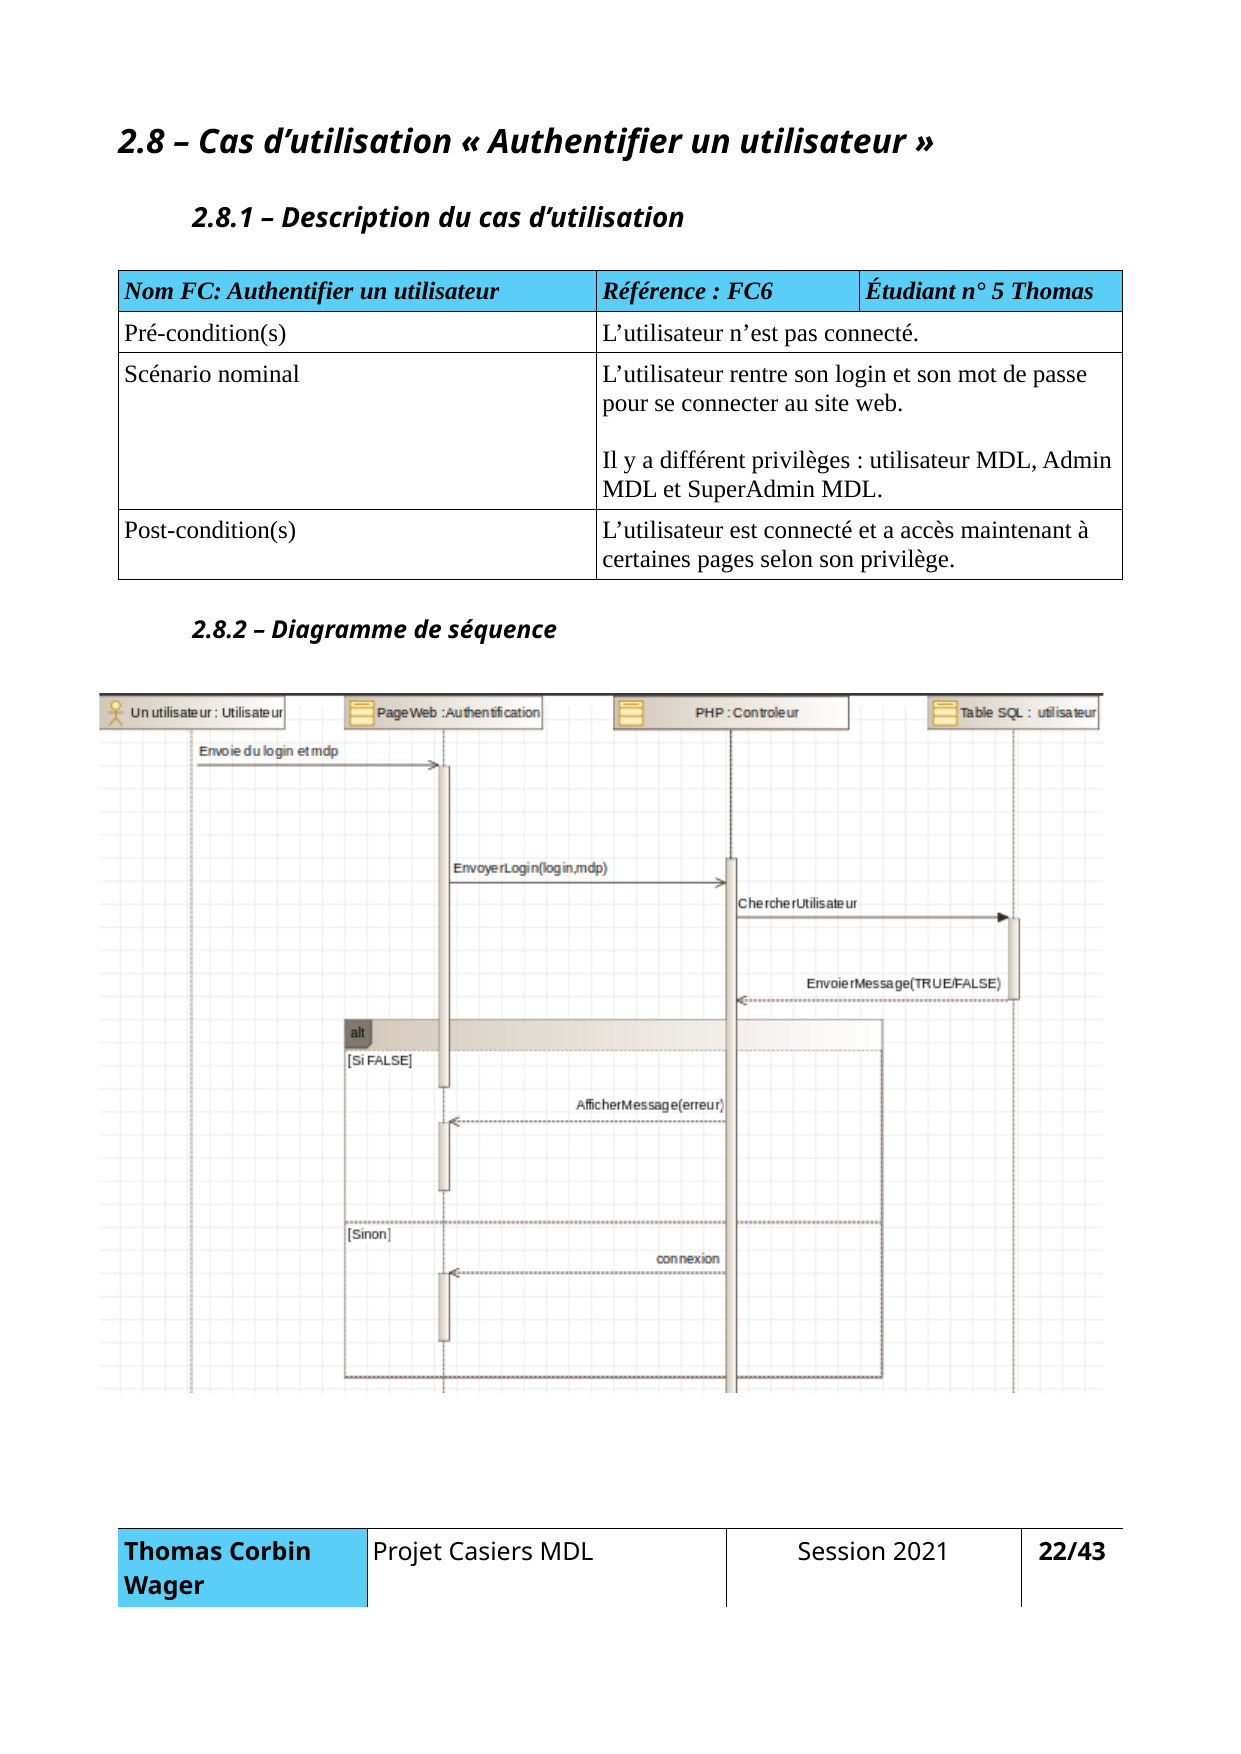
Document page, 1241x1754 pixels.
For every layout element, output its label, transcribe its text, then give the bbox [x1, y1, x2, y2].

table_cell L’utilisateur rentre son login et son mot de passe pour se connecter au site web. Il y a différent privilèges : utilisateur MDL, Admin MDL et SuperAdmin MDL. [597, 353, 1122, 508]
subtitle 2.8 – Cas d’utilisation « Authentifier un utilisateur » [118, 118, 1122, 164]
table_header Référence : FC6 [597, 271, 859, 311]
table_cell Post-condition(s) [119, 510, 596, 578]
subtitle 2.8.2 – Diagramme de séquence [118, 612, 1122, 646]
table_header Étudiant n° 5 Thomas [860, 271, 1122, 311]
table_header Nom FC: Authentifier un utilisateur [119, 271, 596, 311]
table_cell L’utilisateur est connecté et a accès maintenant à certaines pages selon son privilège. [597, 510, 1122, 578]
subtitle 2.8.1 – Description du cas d’utilisation [118, 198, 1122, 236]
picture [99, 693, 1104, 1393]
table_cell L’utilisateur n’est pas connecté. [597, 312, 1122, 352]
table_cell Scénario nominal [119, 353, 596, 508]
table_cell Pré-condition(s) [119, 312, 596, 352]
